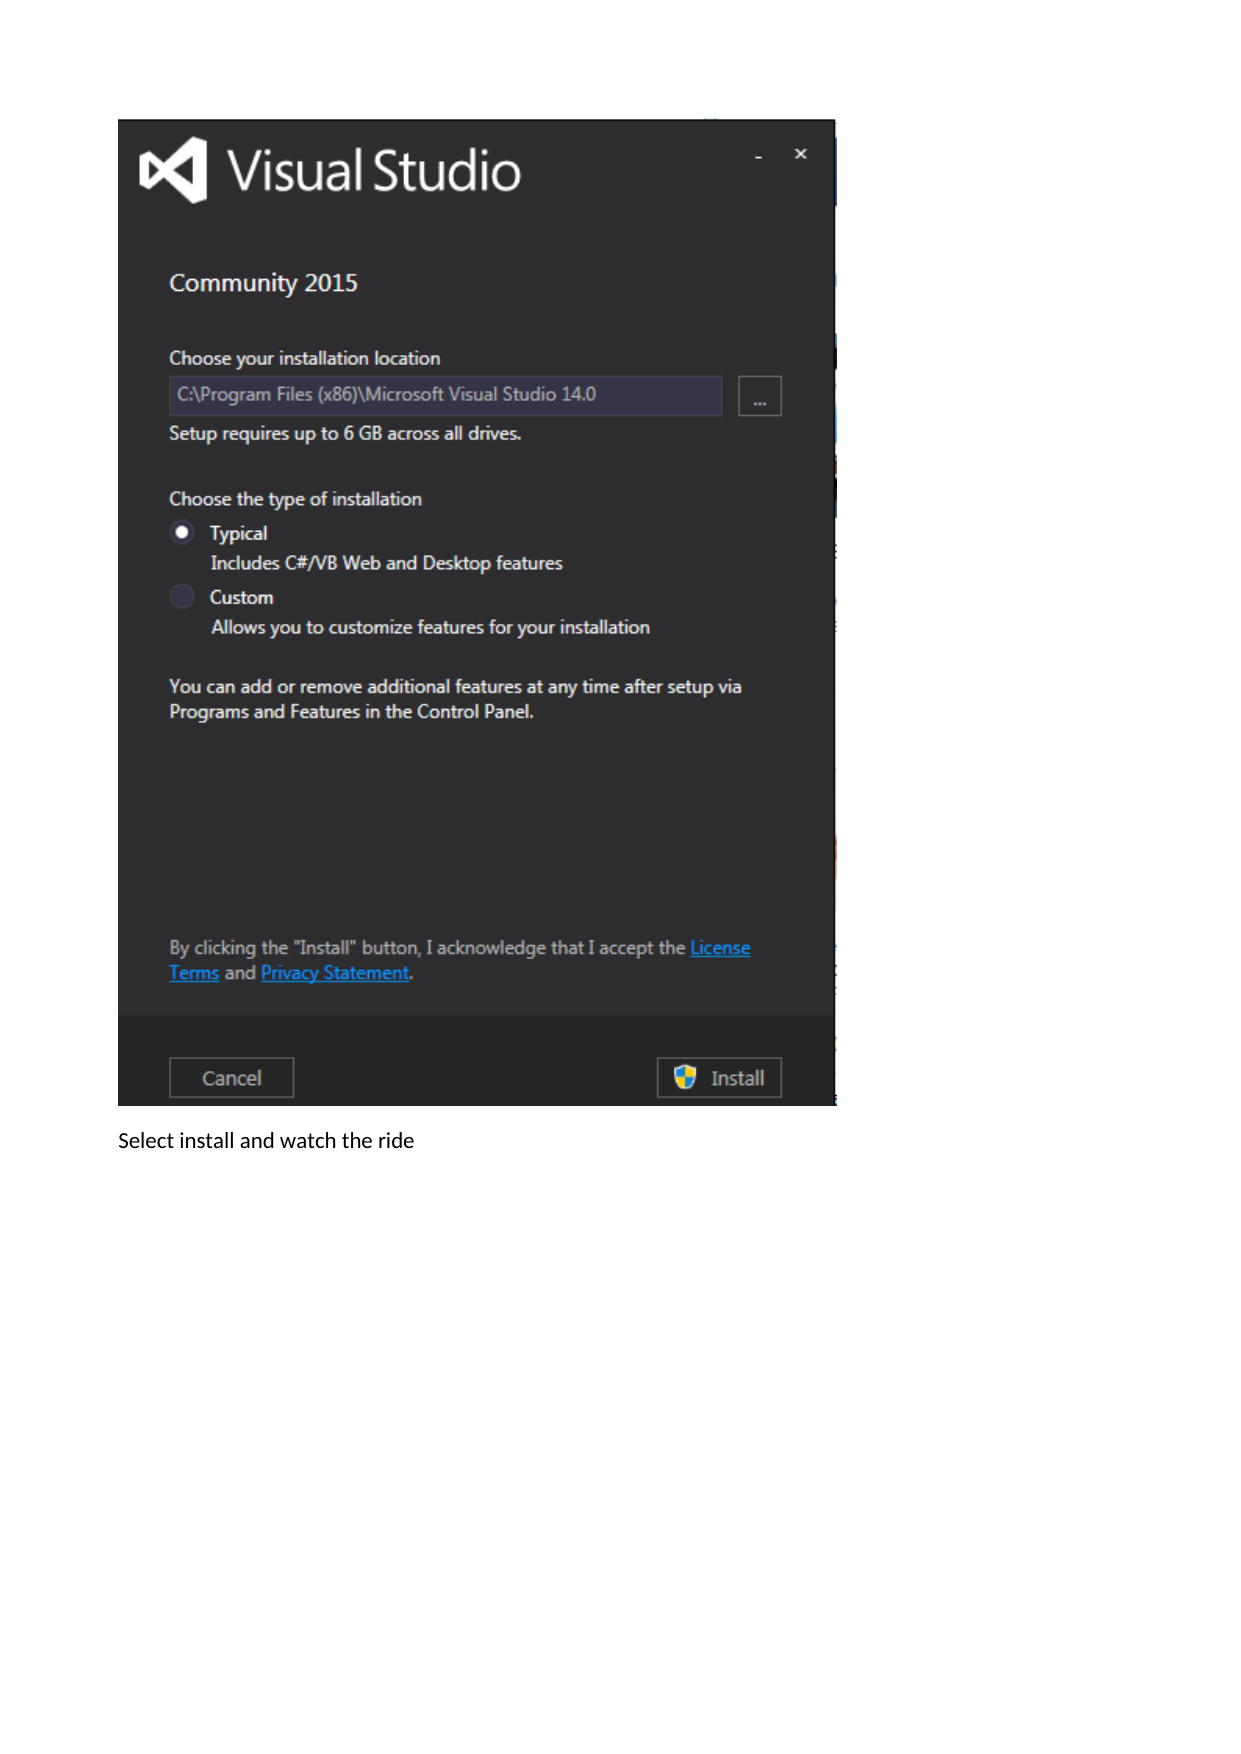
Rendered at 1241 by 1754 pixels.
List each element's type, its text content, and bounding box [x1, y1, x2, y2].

text Select install and watch the ride [118, 1126, 1122, 1154]
